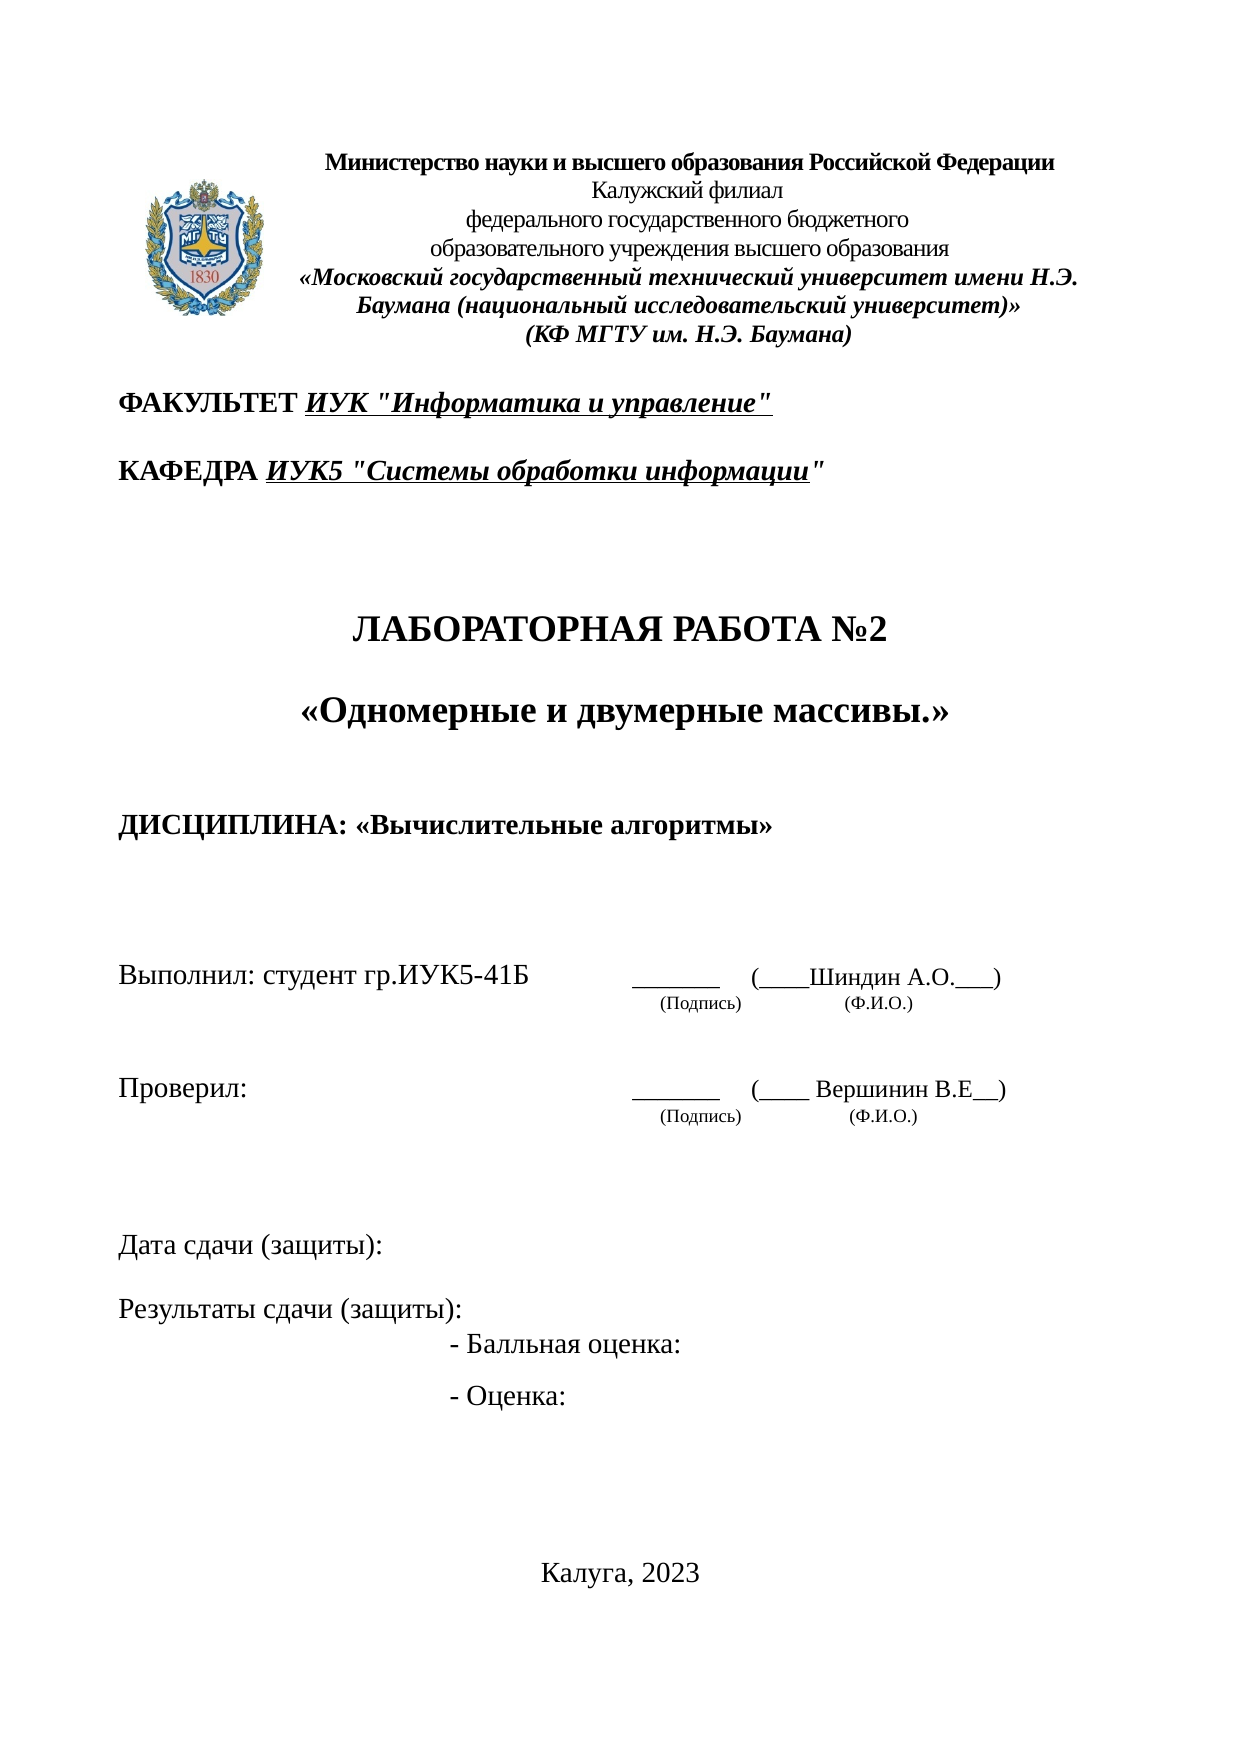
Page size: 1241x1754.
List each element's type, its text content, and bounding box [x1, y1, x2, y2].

table_header [125, 147, 284, 348]
table_cell [107, 1326, 438, 1441]
text ФАКУЛЬТЕТ ИУК "Информатика и управление" [118, 386, 1122, 419]
picture [145, 179, 264, 316]
text ДИСЦИПЛИНА: «Вычислительные алгоритмы» [118, 807, 1122, 841]
text Калуга, 2023 [118, 1556, 1122, 1589]
table_cell Дата сдачи (защиты): Результаты сдачи (защиты): [107, 1163, 1104, 1326]
table_cell _______ (____ Вершинин В.Е__) (Подпись) (Ф.И.О.) [565, 1050, 1104, 1162]
text «Одномерные и двумерные массивы.» [118, 687, 1122, 731]
table_cell Проверил: [107, 1050, 564, 1162]
text ЛАБОРАТОРНАЯ РАБОТА №2 [118, 606, 1122, 649]
table_header Выполнил: студент гр.ИУК5-41Б [107, 937, 564, 1049]
text КАФЕДРА ИУК5 "Системы обработки информации" [118, 453, 1122, 486]
table_header Министерство науки и высшего образования Российской Федерации Калужский филиал федерального государственного бюджетного образовательного учреждения высшего образования «Московский государственный технический университет имени Н.Э. Баумана (национальный исследовательский университет)» (КФ МГТУ им. Н.Э. Баумана) [284, 147, 1096, 348]
table_cell - Балльная оценка: - Оценка: [438, 1326, 1104, 1441]
table_header _______ (____Шиндин А.О.___) (Подпись) (Ф.И.О.) [565, 937, 1104, 1049]
